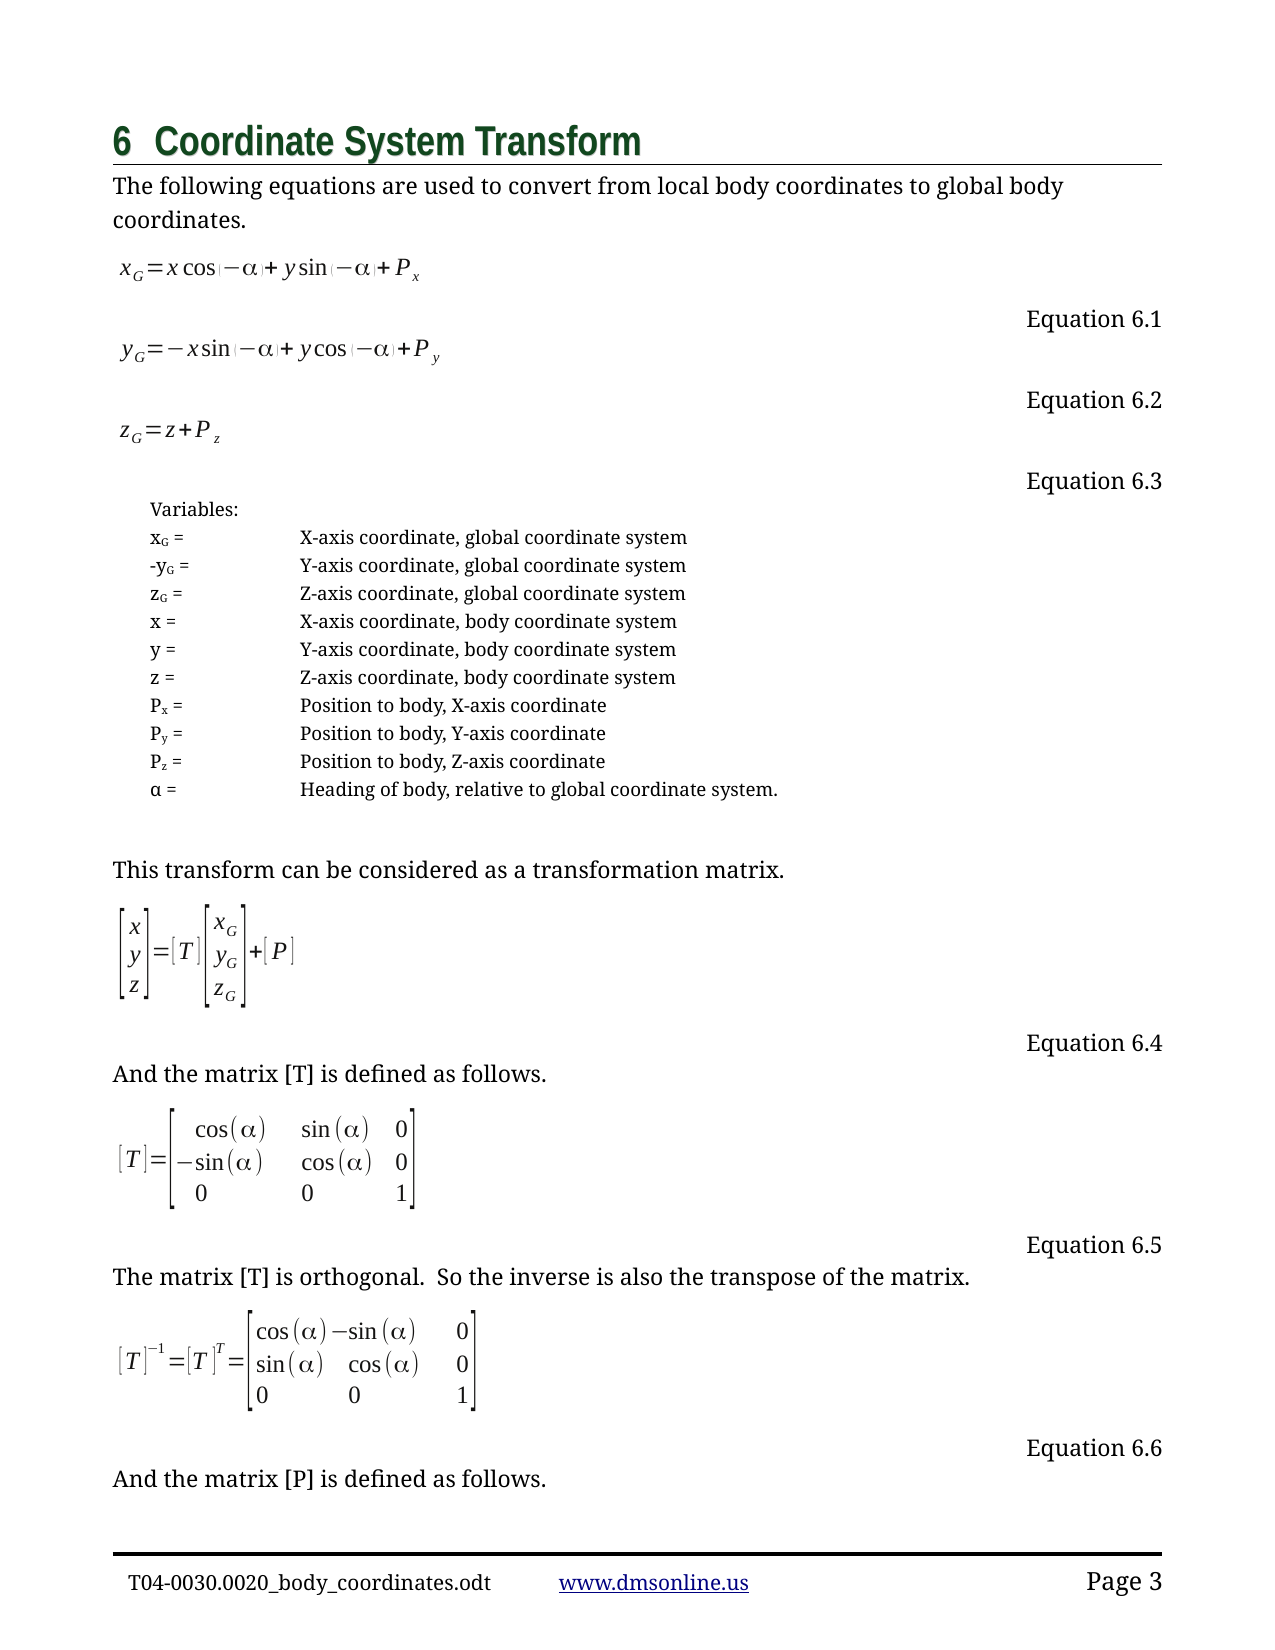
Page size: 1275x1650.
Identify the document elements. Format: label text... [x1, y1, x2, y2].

text And the matrix [T] is defined as follows. [112, 1058, 1162, 1090]
text Equation 6.4 [112, 1027, 1162, 1058]
text z = Z-axis coordinate, body coordinate system [150, 664, 1162, 690]
text y = Y-axis coordinate, body coordinate system [150, 636, 1162, 662]
text x = X-axis coordinate, body coordinate system [150, 608, 1162, 634]
text Py = Position to body, Y-axis coordinate [150, 720, 1162, 746]
subtitle Coordinate System Transform [112, 117, 1162, 165]
text Equation 6.2 [112, 384, 1162, 415]
text -yG = Y-axis coordinate, global coordinate system [150, 552, 1162, 578]
text xG = X-axis coordinate, global coordinate system [150, 524, 1162, 549]
text Equation 6.1 [112, 303, 1162, 334]
text α = Heading of body, relative to global coordinate system. [150, 776, 1162, 802]
text Equation 6.6 [112, 1432, 1162, 1463]
text Equation 6.5 [112, 1229, 1162, 1261]
text Px = Position to body, X-axis coordinate [150, 692, 1162, 718]
text Equation 6.3 [112, 465, 1162, 496]
text The matrix [T] is orthogonal. So the inverse is also the transpose of the matrix. [112, 1261, 1162, 1292]
text Pz = Position to body, Z-axis coordinate [150, 748, 1162, 774]
text zG = Z-axis coordinate, global coordinate system [150, 580, 1162, 606]
text The following equations are used to convert from local body coordinates to global body coordinates. [112, 170, 1162, 236]
text This transform can be considered as a transformation matrix. [112, 854, 1162, 885]
text Variables: [150, 496, 1162, 522]
text And the matrix [P] is defined as follows. [112, 1463, 1162, 1494]
